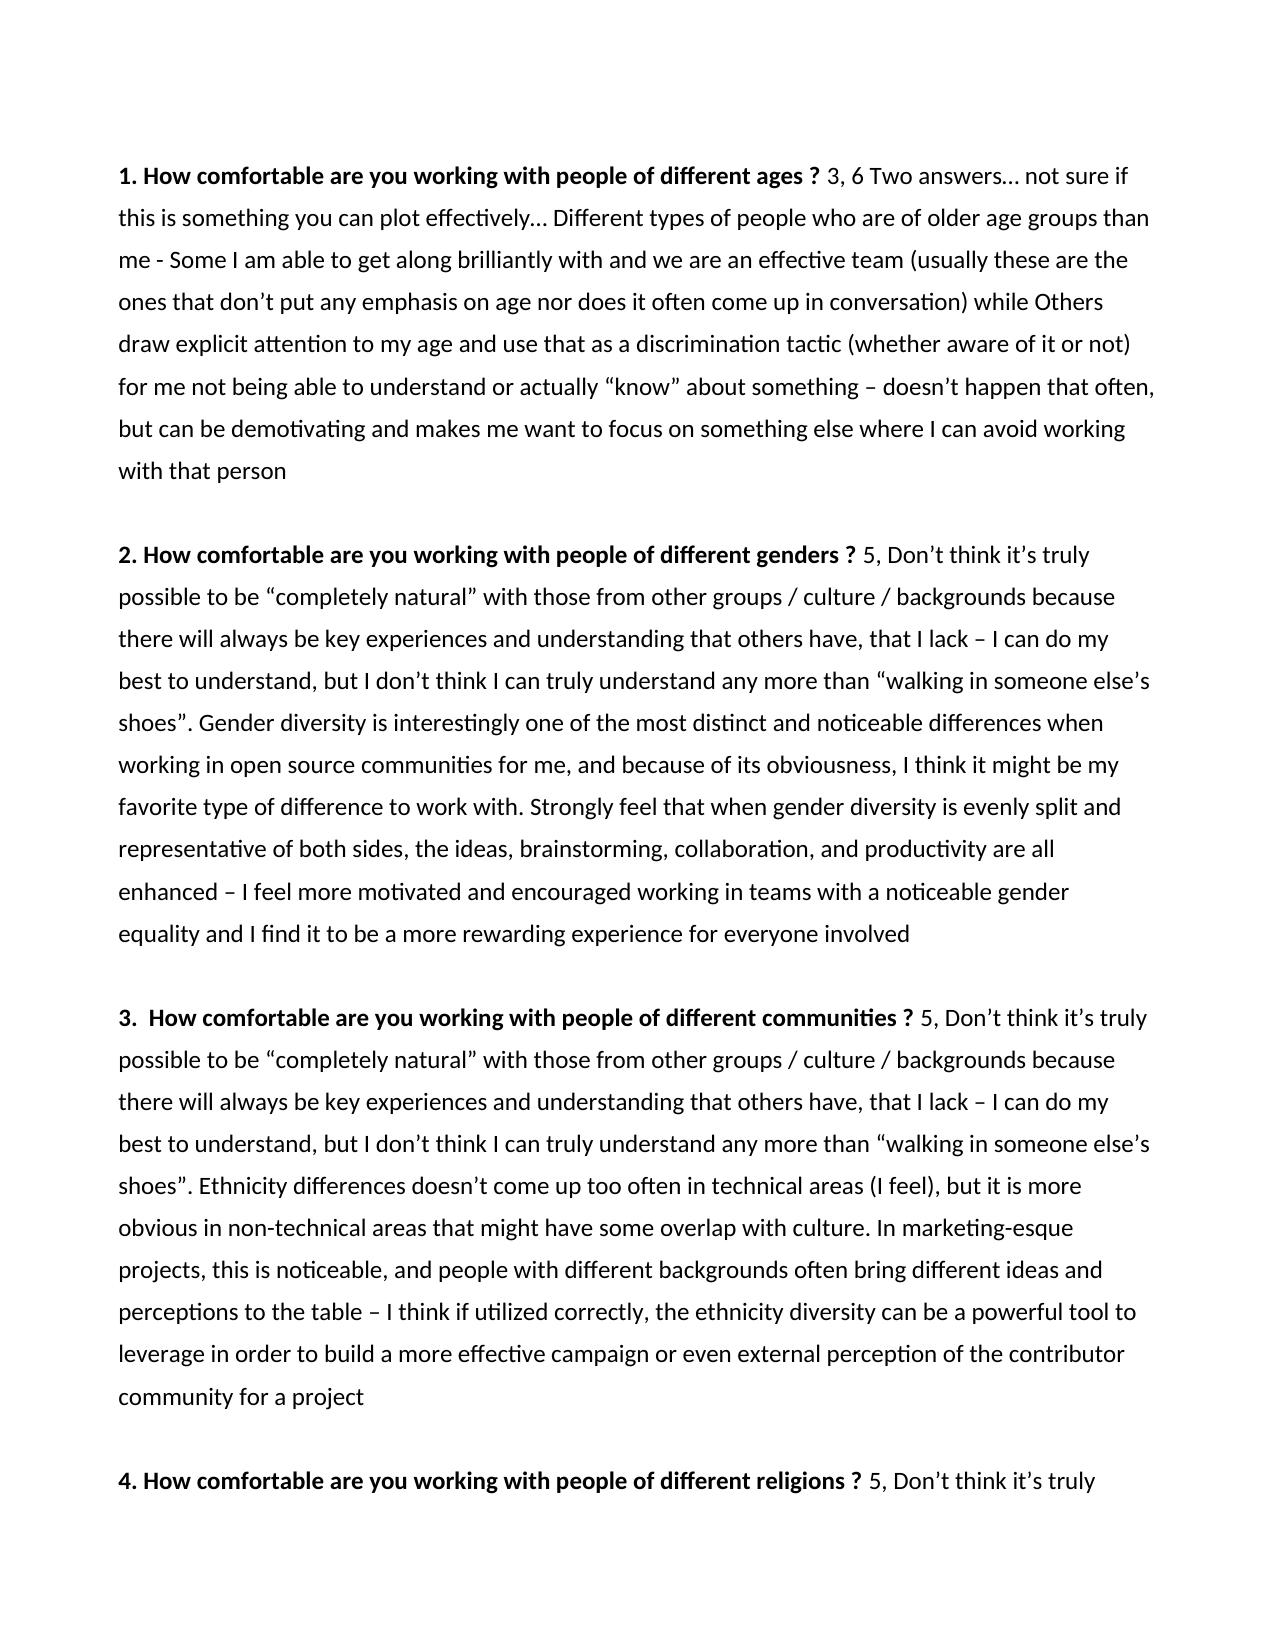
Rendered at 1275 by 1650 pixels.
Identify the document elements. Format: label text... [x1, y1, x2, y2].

text 3. How comfortable are you working with people of different communities ? 5, Don’t think it’s truly possible to be “completely natural” with those from other groups / culture / backgrounds because there will always be key experiences and understanding that others have, that I lack – I can do my best to understand, but I don’t think I can truly understand any more than “walking in someone else’s shoes”. Ethnicity differences doesn’t come up too often in technical areas (I feel), but it is more obvious in non-technical areas that might have some overlap with culture. In marketing-esque projects, this is noticeable, and people with different backgrounds often bring different ideas and perceptions to the table – I think if utilized correctly, the ethnicity diversity can be a powerful tool to leverage in order to build a more effective campaign or even external perception of the contributor community for a project [118, 1002, 1157, 1411]
text 2. How comfortable are you working with people of different genders ? 5, Don’t think it’s truly possible to be “completely natural” with those from other groups / culture / backgrounds because there will always be key experiences and understanding that others have, that I lack – I can do my best to understand, but I don’t think I can truly understand any more than “walking in someone else’s shoes”. Gender diversity is interestingly one of the most distinct and noticeable differences when working in open source communities for me, and because of its obviousness, I think it might be my favorite type of difference to work with. Strongly feel that when gender diversity is evenly split and representative of both sides, the ideas, brainstorming, collaboration, and productivity are all enhanced – I feel more motivated and encouraged working in teams with a noticeable gender equality and I find it to be a more rewarding experience for everyone involved [118, 539, 1157, 948]
text 1. How comfortable are you working with people of different ages ? 3, 6 Two answers… not sure if this is something you can plot effectively… Different types of people who are of older age groups than me - Some I am able to get along brilliantly with and we are an effective team (usually these are the ones that don’t put any emphasis on age nor does it often come up in conversation) while Others draw explicit attention to my age and use that as a discrimination tactic (whether aware of it or not) for me not being able to understand or actually “know” about something – doesn’t happen that often, but can be demotivating and makes me want to focus on something else where I can avoid working with that person [118, 160, 1157, 485]
text 4. How comfortable are you working with people of different religions ? 5, Don’t think it’s truly [118, 1465, 1157, 1495]
